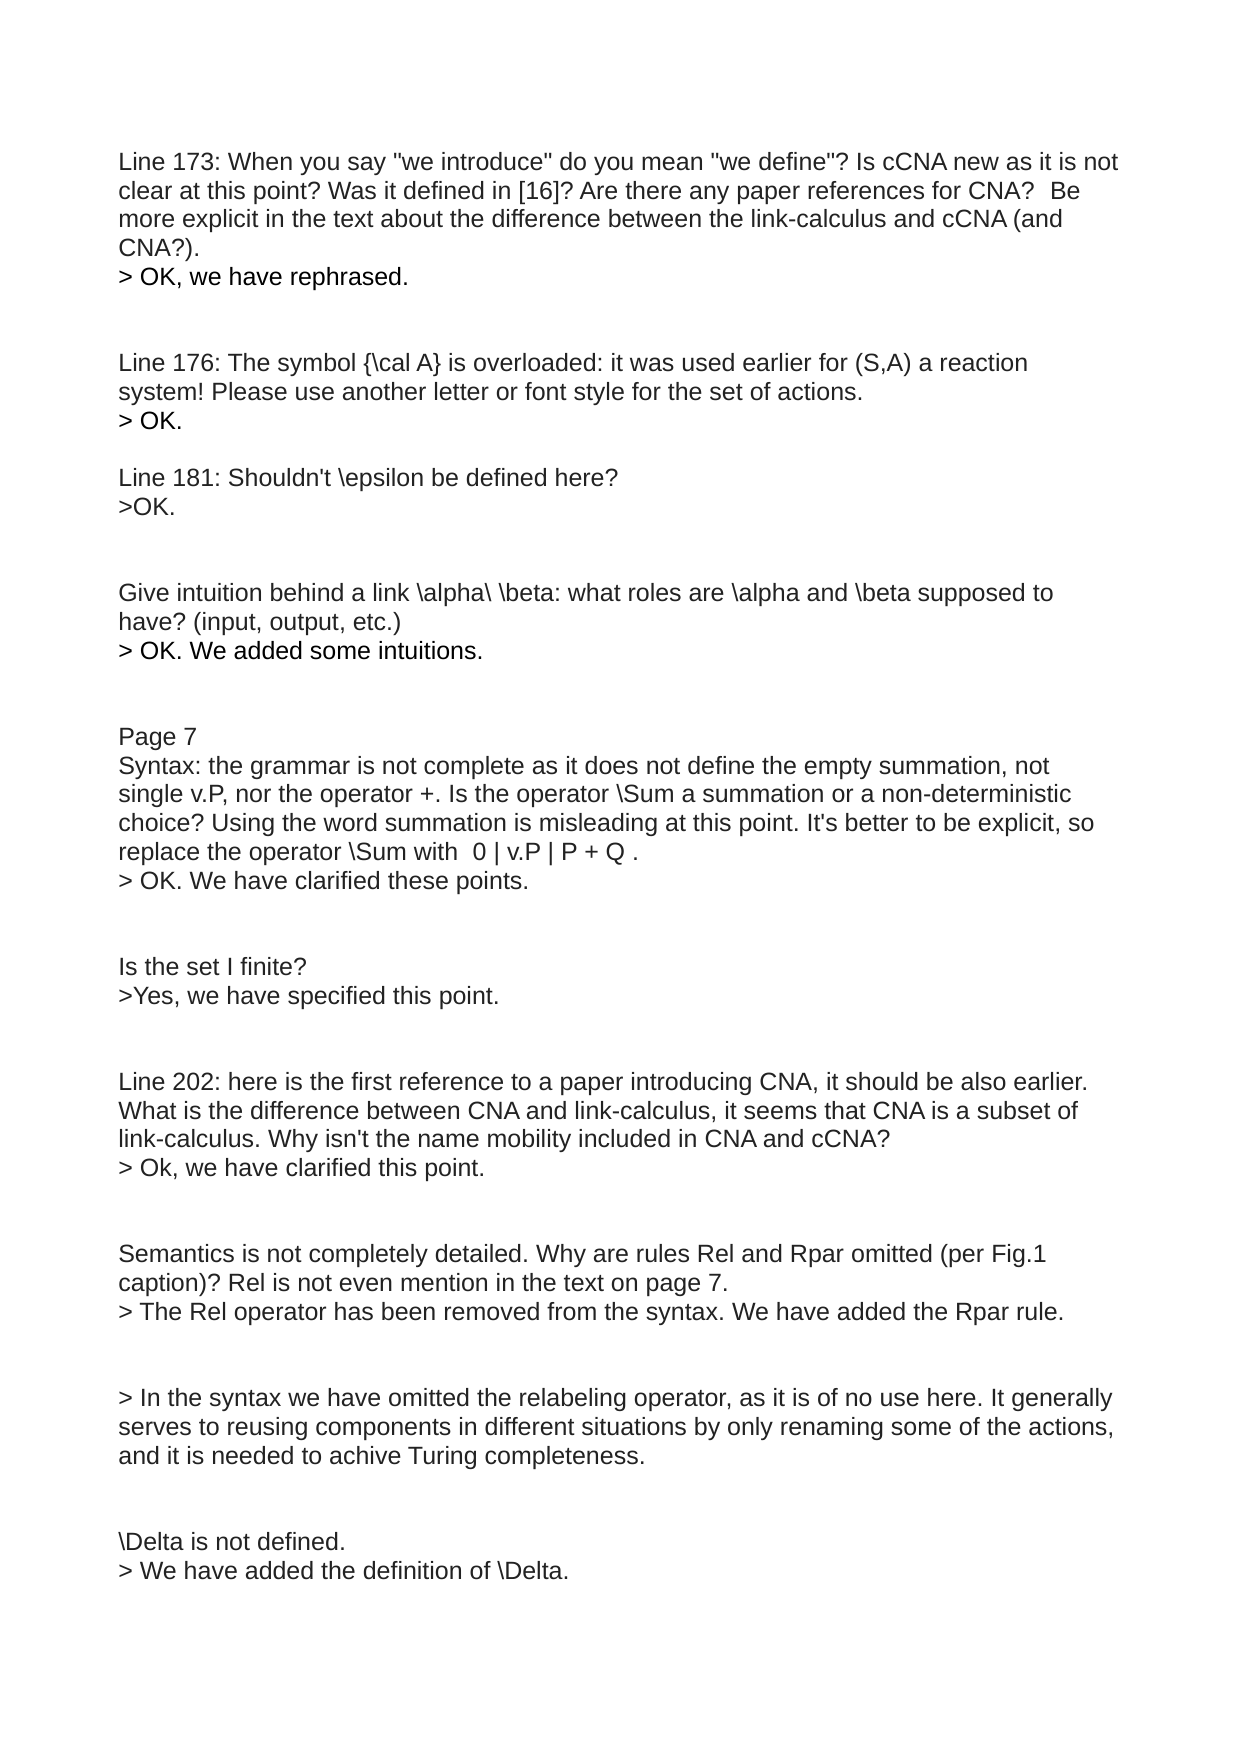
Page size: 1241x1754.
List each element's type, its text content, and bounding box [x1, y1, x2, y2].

text Line 176: The symbol {\cal A} is overloaded: it was used earlier for (S,A) a reaction system! Please use another letter or font style for the set of actions. > OK. [118, 348, 1122, 434]
text Page 7 Syntax: the grammar is not complete as it does not define the empty summation, not single v.P, nor the operator +. Is the operator \Sum a summation or a non-deterministic choice? Using the word summation is misleading at this point. It's better to be explicit, so replace the operator \Sum with 0 | v.P | P + Q . [118, 693, 1122, 866]
text Semantics is not completely detailed. Why are rules Rel and Rpar omitted (per Fig.1 caption)? Rel is not even mention in the text on page 7. [118, 1211, 1122, 1297]
text > The Rel operator has been removed from the syntax. We have added the Rpar rule. [118, 1297, 1122, 1326]
text \Delta is not defined. [118, 1527, 1122, 1556]
text > In the syntax we have omitted the relabeling operator, as it is of no use here. It generally serves to reusing components in different situations by only renaming some of the actions, and it is needed to achive Turing completeness. [118, 1383, 1122, 1469]
text >OK. [118, 492, 1122, 521]
text > Ok, we have clarified this point. [118, 1153, 1122, 1182]
text Give intuition behind a link \alpha\ \beta: what roles are \alpha and \beta supposed to have? (input, output, etc.) > OK. We added some intuitions. [118, 549, 1122, 664]
text Line 181: Shouldn't \epsilon be defined here? [118, 463, 1122, 492]
text > We have added the definition of \Delta. [118, 1556, 1122, 1584]
text Line 202: here is the first reference to a paper introducing CNA, it should be also earlier. What is the difference between CNA and link-calculus, it seems that CNA is a subset of link-calculus. Why isn't the name mobility included in CNA and cCNA? [118, 1038, 1122, 1153]
text Is the set I finite? [118, 952, 1122, 981]
text Line 173: When you say "we introduce" do you mean "we define"? Is cCNA new as it is not clear at this point? Was it defined in [16]? Are there any paper references for CNA? Be more explicit in the text about the difference between the link-calculus and cCNA (and CNA?). > OK, we have rephrased. [118, 118, 1122, 291]
text > OK. We have clarified these points. [118, 866, 1122, 894]
text >Yes, we have specified this point. [118, 981, 1122, 1009]
